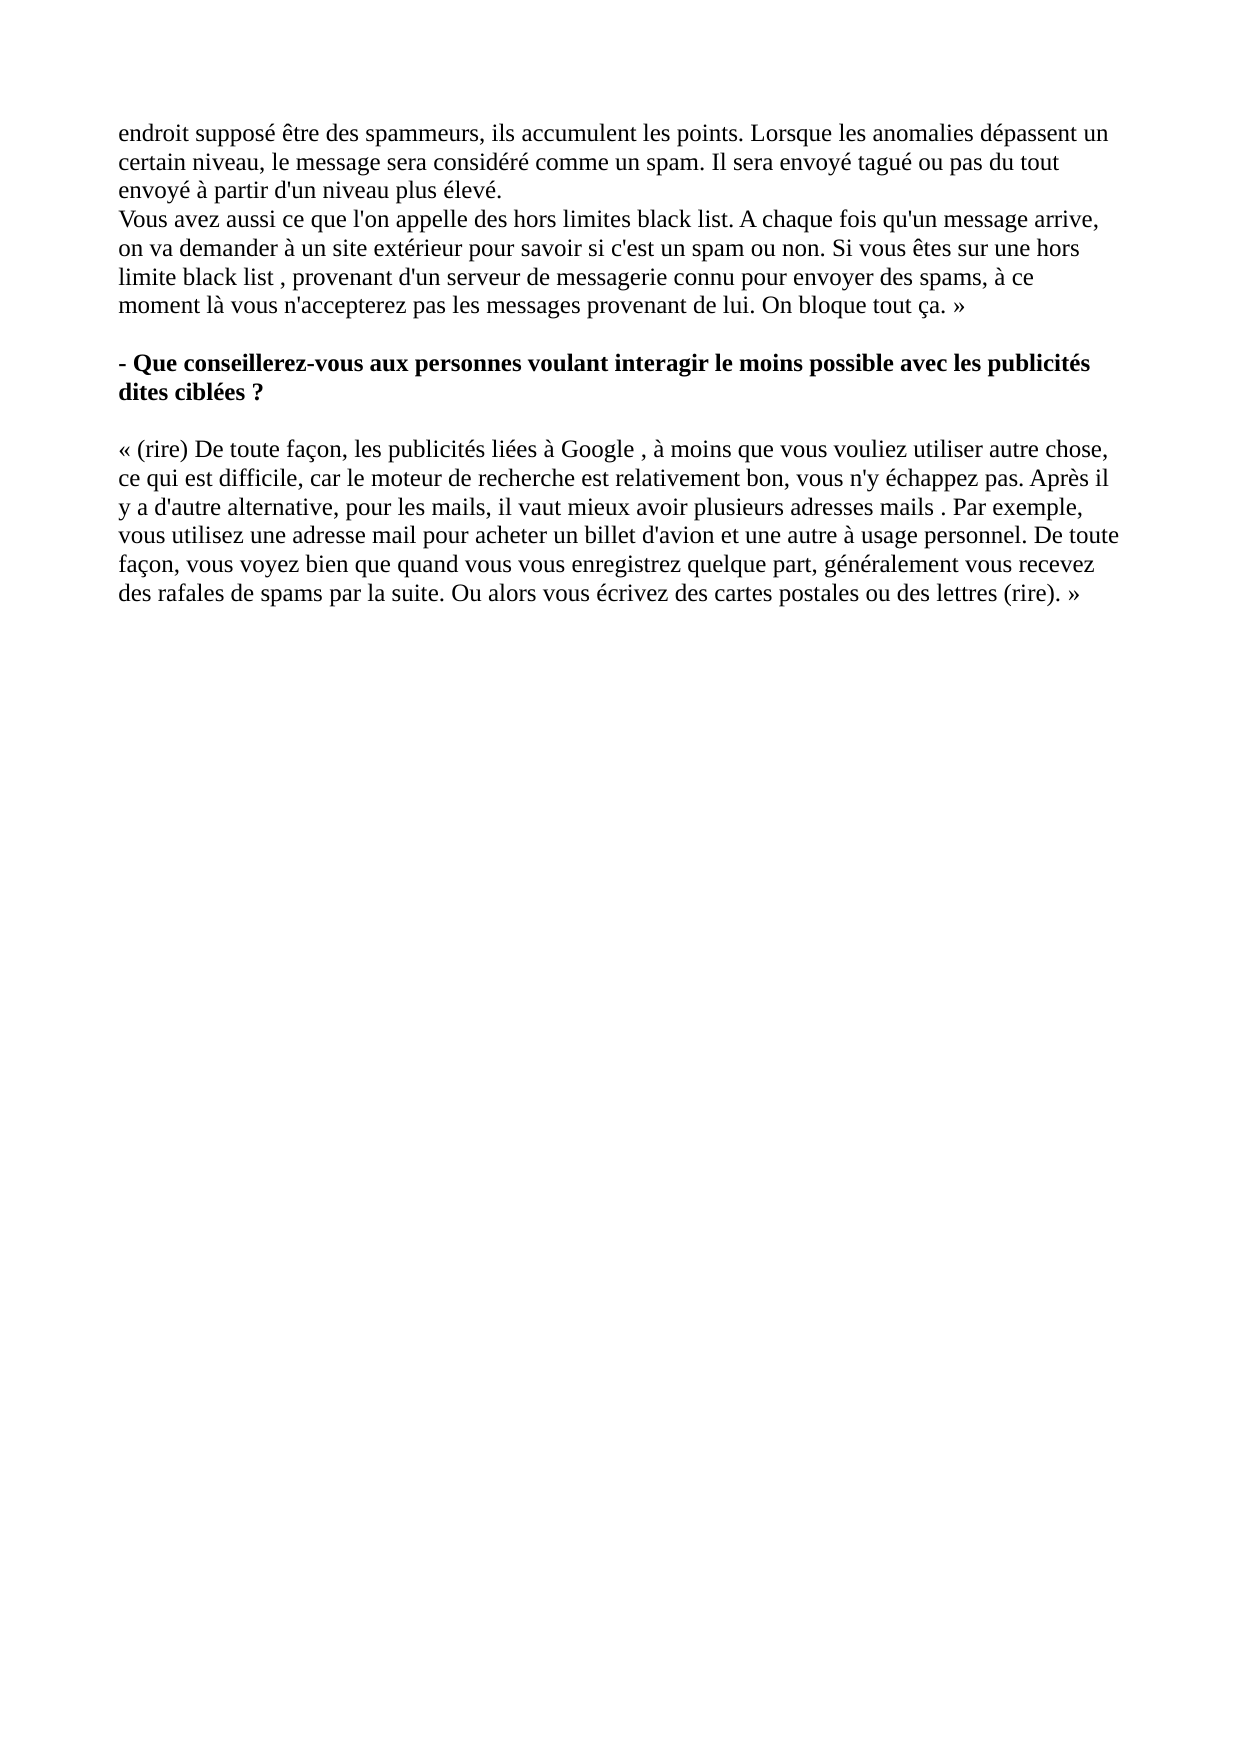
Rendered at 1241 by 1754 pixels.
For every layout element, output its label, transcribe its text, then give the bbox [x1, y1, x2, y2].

text « (rire) De toute façon, les publicités liées à Google , à moins que vous vouliez utiliser autre chose, ce qui est difficile, car le moteur de recherche est relativement bon, vous n'y échappez pas. Après il y a d'autre alternative, pour les mails, il vaut mieux avoir plusieurs adresses mails . Par exemple, vous utilisez une adresse mail pour acheter un billet d'avion et une autre à usage personnel. De toute façon, vous voyez bien que quand vous vous enregistrez quelque part, généralement vous recevez des rafales de spams par la suite. Ou alors vous écrivez des cartes postales ou des lettres (rire). » [118, 434, 1122, 607]
text Vous avez aussi ce que l'on appelle des hors limites black list. A chaque fois qu'un message arrive, on va demander à un site extérieur pour savoir si c'est un spam ou non. Si vous êtes sur une hors limite black list , provenant d'un serveur de messagerie connu pour envoyer des spams, à ce moment là vous n'accepterez pas les messages provenant de lui. On bloque tout ça. » [118, 204, 1122, 319]
text dites ciblées ? [118, 377, 1122, 406]
text endroit supposé être des spammeurs, ils accumulent les points. Lorsque les anomalies dépassent un certain niveau, le message sera considéré comme un spam. Il sera envoyé tagué ou pas du tout envoyé à partir d'un niveau plus élevé. [118, 118, 1122, 204]
text - Que conseillerez-vous aux personnes voulant interagir le moins possible avec les publicités [118, 348, 1122, 377]
